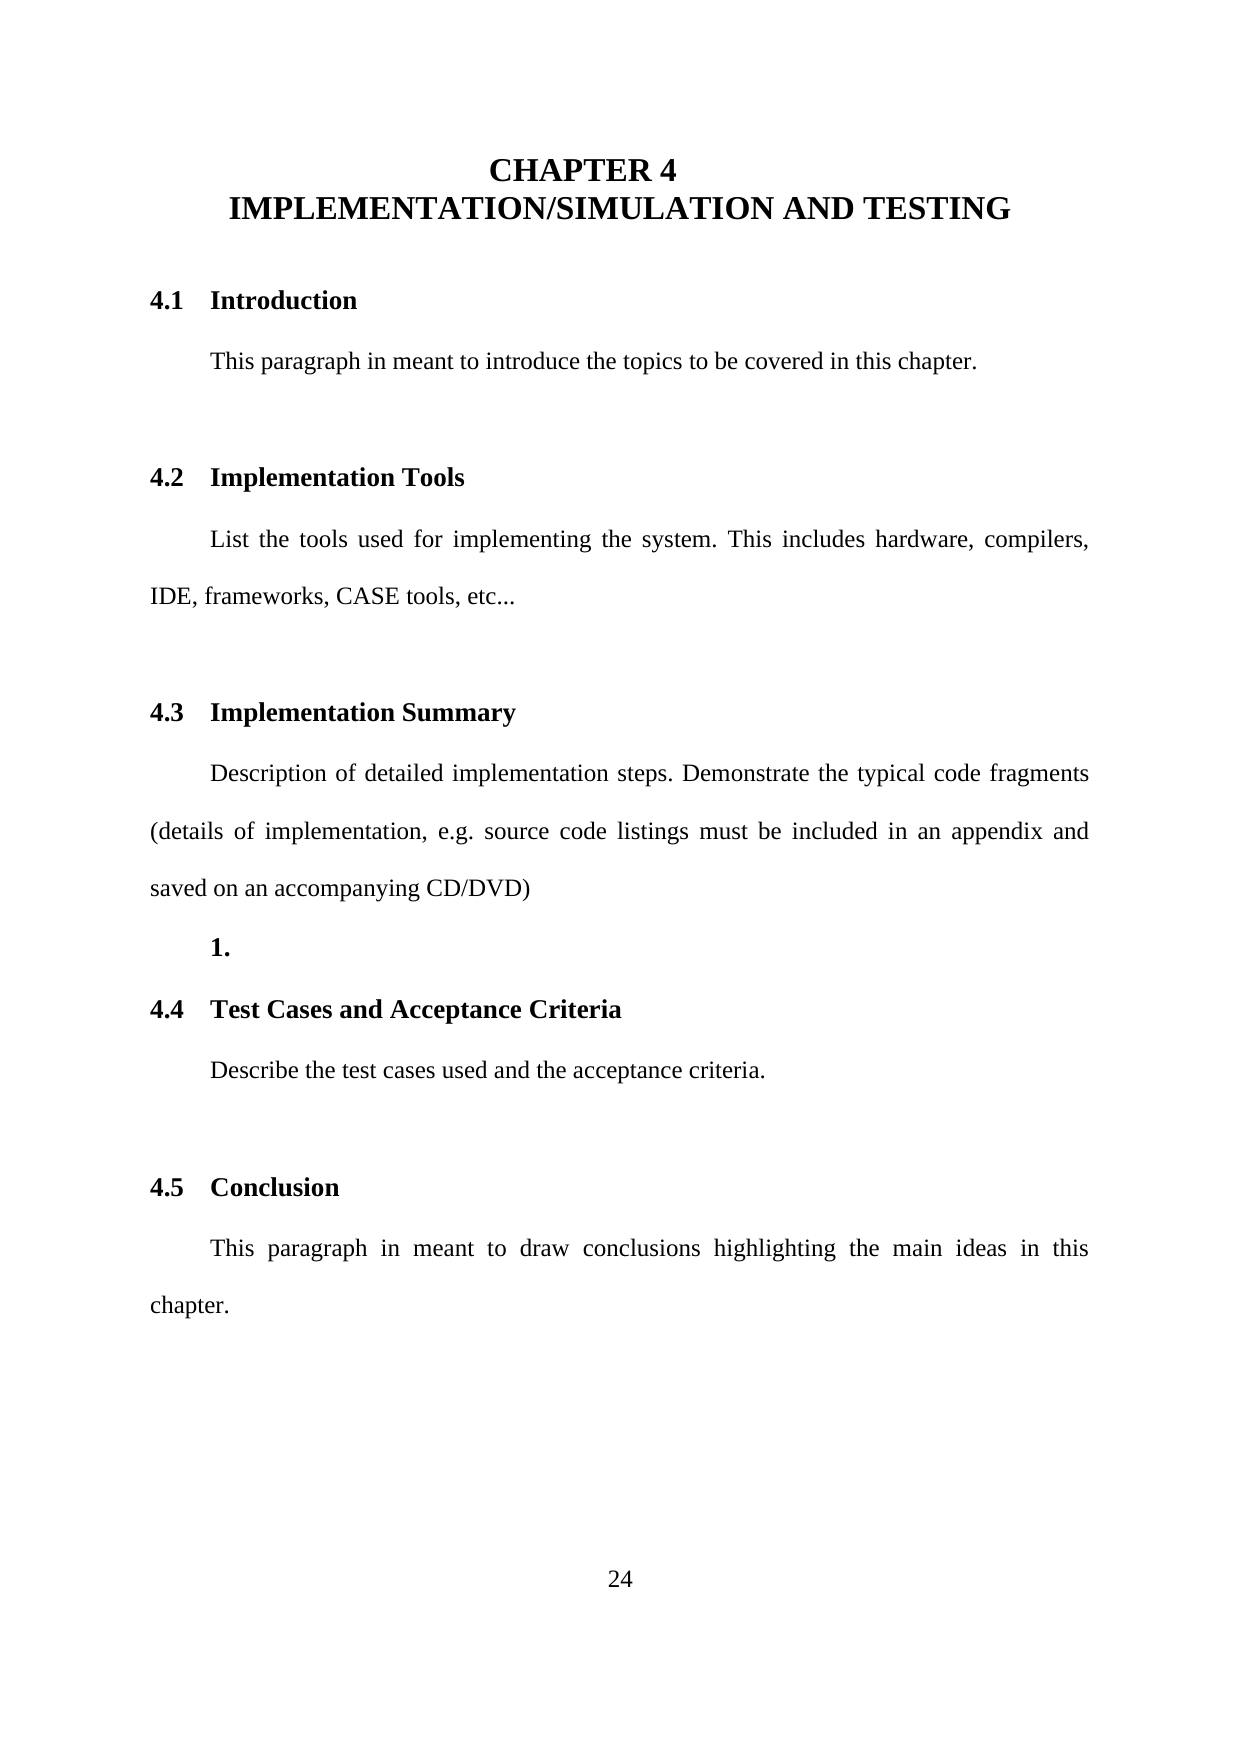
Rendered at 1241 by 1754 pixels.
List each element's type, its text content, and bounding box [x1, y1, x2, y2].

text Description of detailed implementation steps. Demonstrate the typical code fragments (details of implementation, e.g. source code listings must be included in an appendix and saved on an accompanying CD/DVD) [150, 758, 1090, 902]
subtitle Implementation/Simulation and Testing [150, 150, 1090, 227]
subtitle Introduction [150, 284, 1090, 315]
text List the tools used for implementing the system. This includes hardware, compilers, IDE, frameworks, CASE tools, etc... [150, 524, 1090, 610]
subtitle Implementation Tools [150, 461, 1090, 493]
text This paragraph in meant to draw conclusions highlighting the main ideas in this chapter. [150, 1233, 1090, 1319]
text Describe the test cases used and the acceptance criteria. [150, 1056, 1090, 1084]
text This paragraph in meant to introduce the topics to be covered in this chapter. [150, 346, 1090, 375]
subtitle Implementation Summary [150, 696, 1090, 727]
subtitle Conclusion [150, 1171, 1090, 1202]
subtitle Test Cases and Acceptance Criteria [150, 993, 1090, 1024]
